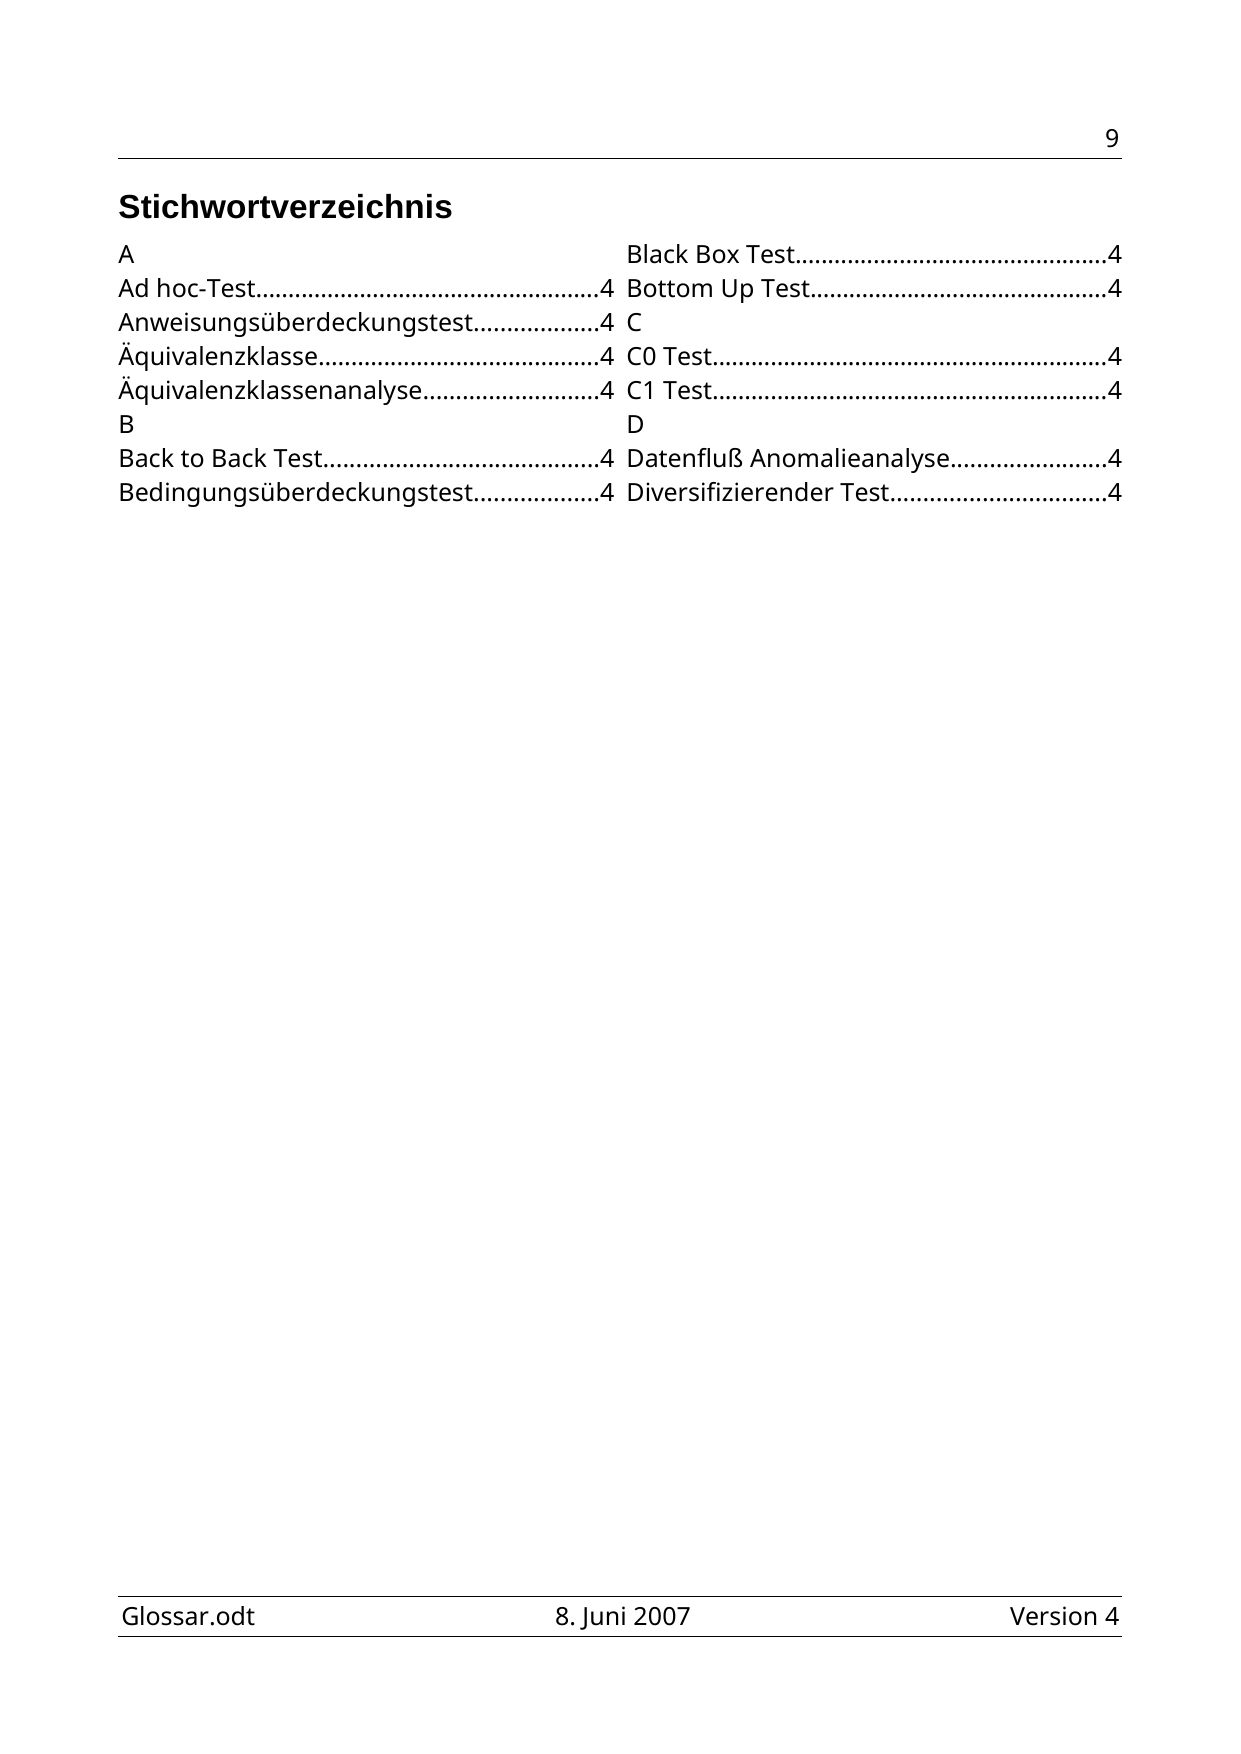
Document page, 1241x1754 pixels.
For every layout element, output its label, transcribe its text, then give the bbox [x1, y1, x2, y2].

text Diversifizierender Test 4 [626, 475, 1122, 509]
text Bedingungsüberdeckungstest 4 [118, 475, 614, 509]
text Back to Back Test 4 [118, 441, 614, 475]
text D [626, 407, 1122, 441]
text Anweisungs­überdeckungstest 4 [118, 305, 614, 339]
text C0 Test 4 [626, 339, 1122, 373]
text C1 Test 4 [626, 373, 1122, 407]
text Äquivalenzklasse 4 [118, 339, 614, 373]
text A [118, 237, 614, 271]
text Bottom Up Test 4 [626, 271, 1122, 305]
text Datenfluß Anomalieanalyse 4 [626, 441, 1122, 475]
text Ad hoc-Test 4 [118, 271, 614, 305]
subtitle Stichwortverzeichnis [118, 187, 1122, 225]
text Äquivalenzklassenanalyse 4 [118, 373, 614, 407]
text B [118, 407, 614, 441]
text C [626, 305, 1122, 339]
text Black Box Test 4 [626, 237, 1122, 271]
